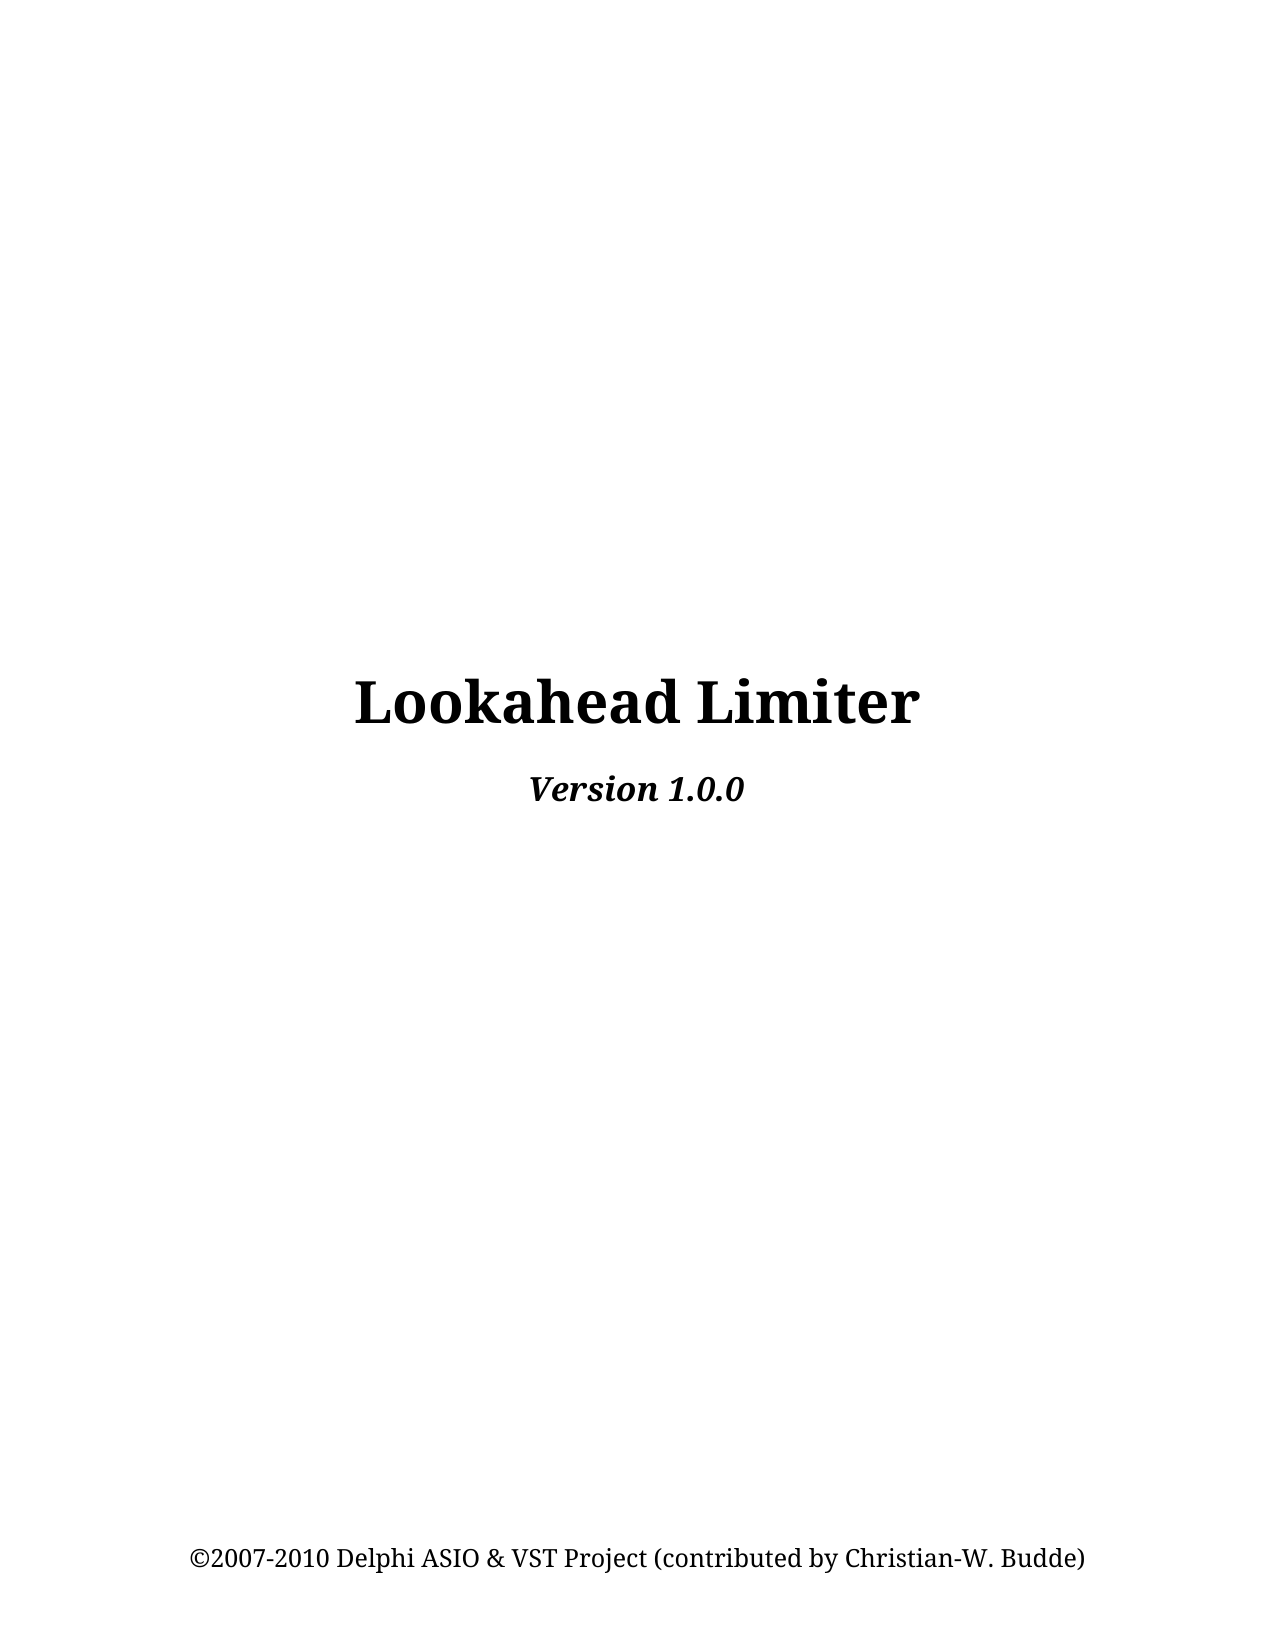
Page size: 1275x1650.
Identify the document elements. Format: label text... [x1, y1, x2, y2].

title Lookahead Limiter [148, 661, 1127, 741]
subtitle Version 1.0.0 [148, 766, 1127, 811]
